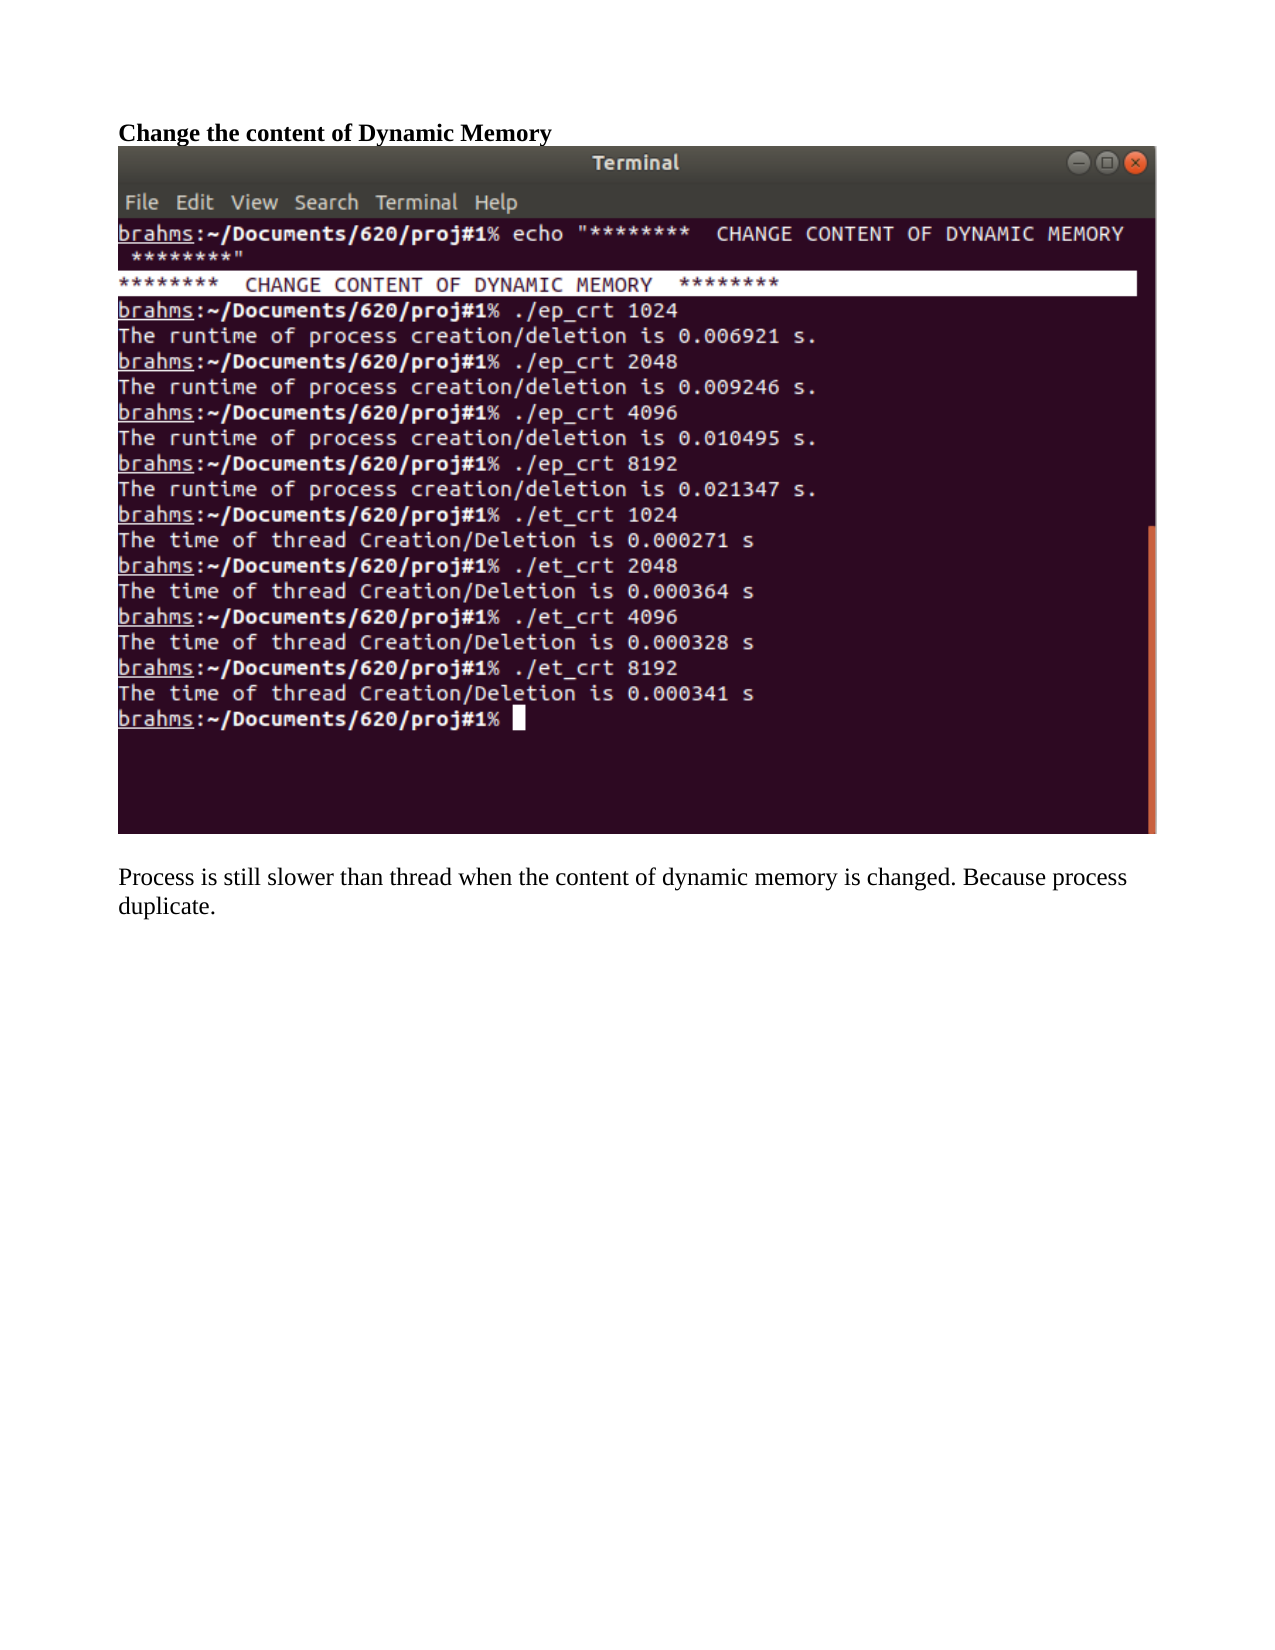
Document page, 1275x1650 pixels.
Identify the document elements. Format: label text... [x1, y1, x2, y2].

text Change the content of Dynamic Memory [118, 118, 1157, 146]
picture [118, 146, 1157, 834]
text Process is still slower than thread when the content of dynamic memory is changed. Because process duplicate. [118, 862, 1157, 919]
